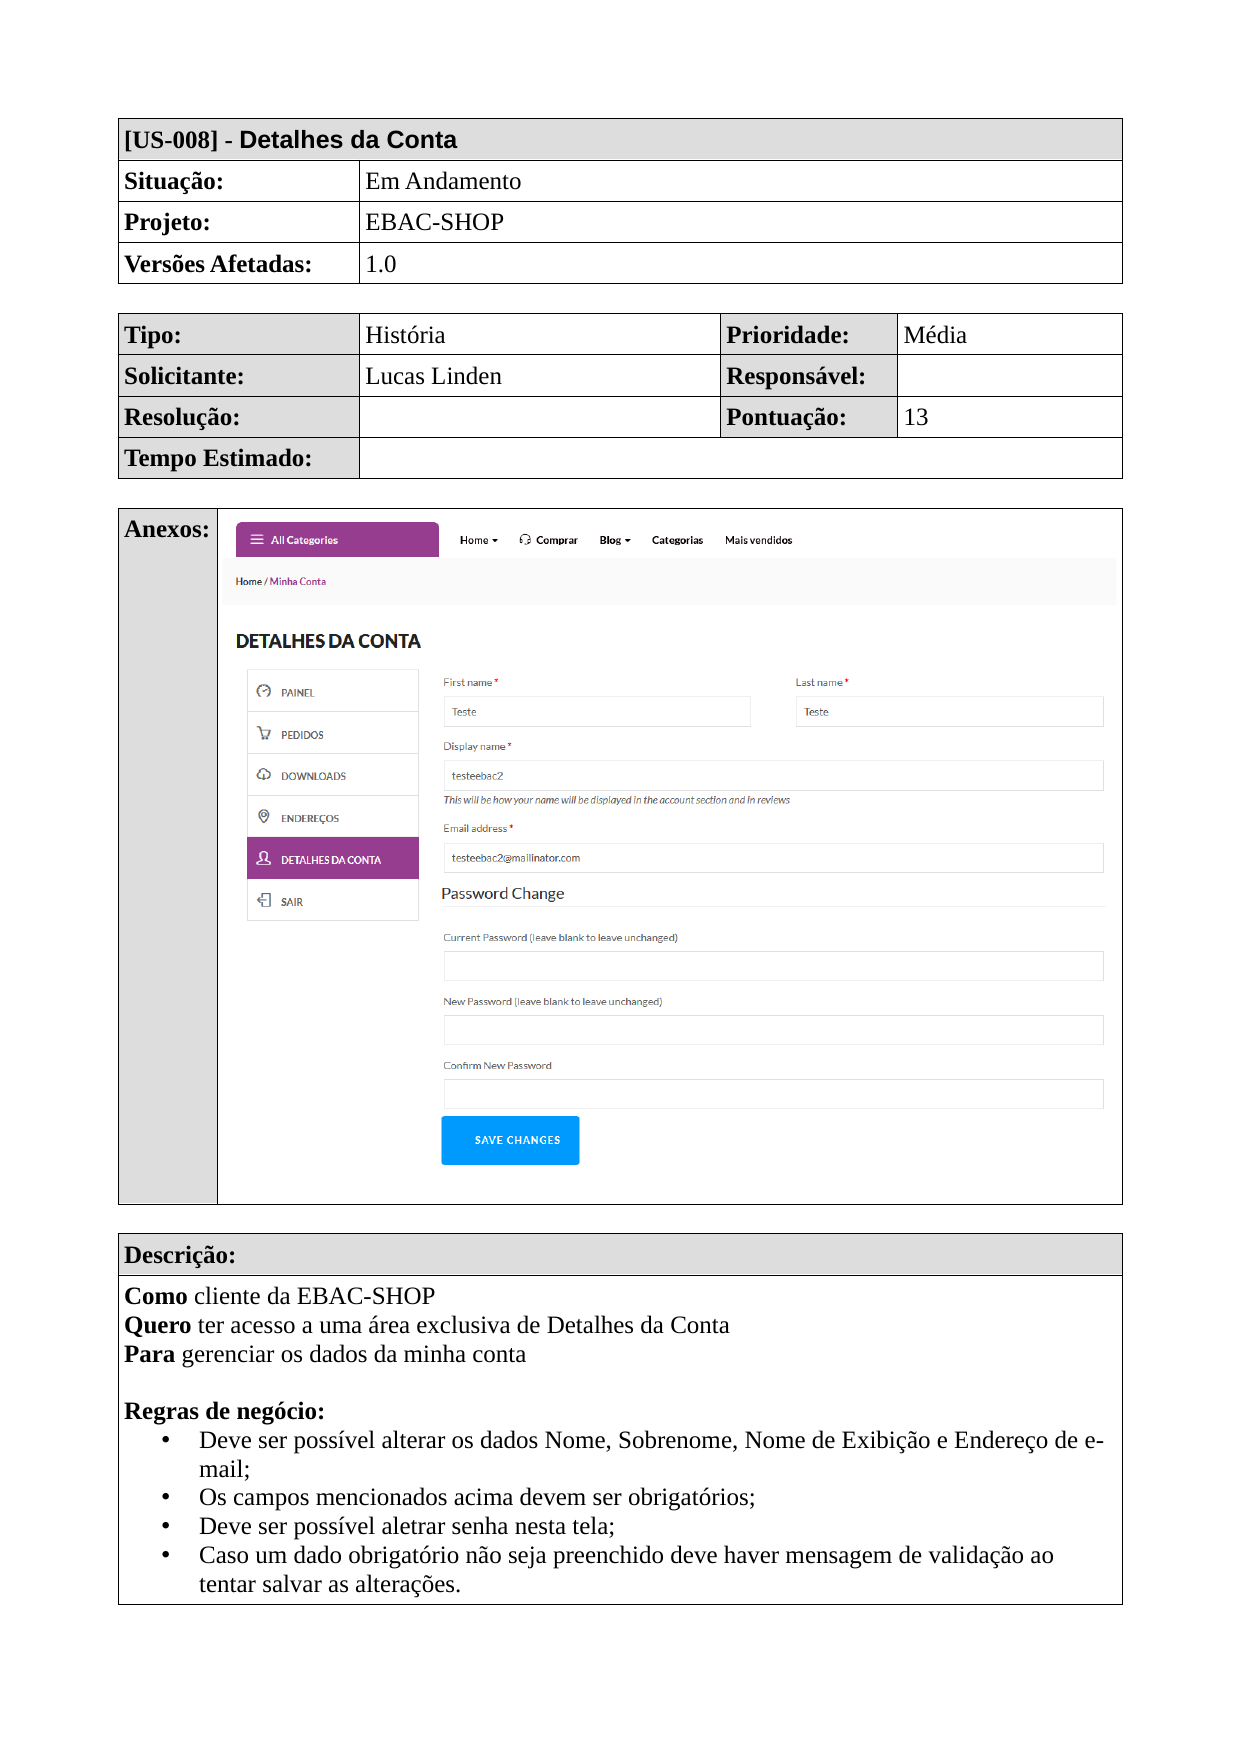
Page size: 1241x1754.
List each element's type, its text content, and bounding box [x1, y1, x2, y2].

table_cell [898, 355, 1122, 396]
table_cell Lucas Linden [360, 355, 720, 396]
table_cell Tempo Estimado: [119, 438, 359, 478]
table_cell [360, 397, 720, 437]
table_header Descrição: [119, 1234, 1122, 1274]
table_header Tipo: [119, 314, 359, 354]
table_header Média [898, 314, 1122, 354]
table_header Anexos: [119, 509, 217, 1203]
table_header História [360, 314, 720, 354]
table_cell EBAC-SHOP [360, 202, 1122, 242]
table_header [US-008] - Detalhes da Conta [119, 119, 1122, 159]
table_cell Responsável: [721, 355, 897, 396]
table_cell Situação: [119, 161, 359, 201]
table_cell Como cliente da EBAC-SHOP Quero ter acesso a uma área exclusiva de Detalhes da Conta Para gerenciar os dados da minha conta Regras de negócio: Deve ser possível alterar os dados Nome, Sobrenome, Nome de Exibição e Endereço de e-mail; Os campos mencionados acima devem ser obrigatórios; Deve ser possível aletrar senha nesta tela; Caso um dado obrigatório não seja preenchido deve haver mensagem de validação ao tentar salvar as alterações. [119, 1276, 1122, 1604]
table_cell Projeto: [119, 202, 359, 242]
table_cell Versões Afetadas: [119, 243, 359, 283]
table_cell Solicitante: [119, 355, 359, 396]
table_cell 13 [898, 397, 1122, 437]
table_cell 1.0 [360, 243, 1122, 283]
picture [222, 514, 1117, 1169]
table_cell Resolução: [119, 397, 359, 437]
table_cell Pontuação: [721, 397, 897, 437]
table_cell Em Andamento [360, 161, 1122, 201]
table_cell [360, 438, 1122, 478]
table_header [218, 509, 1122, 1203]
table_header Prioridade: [721, 314, 897, 354]
